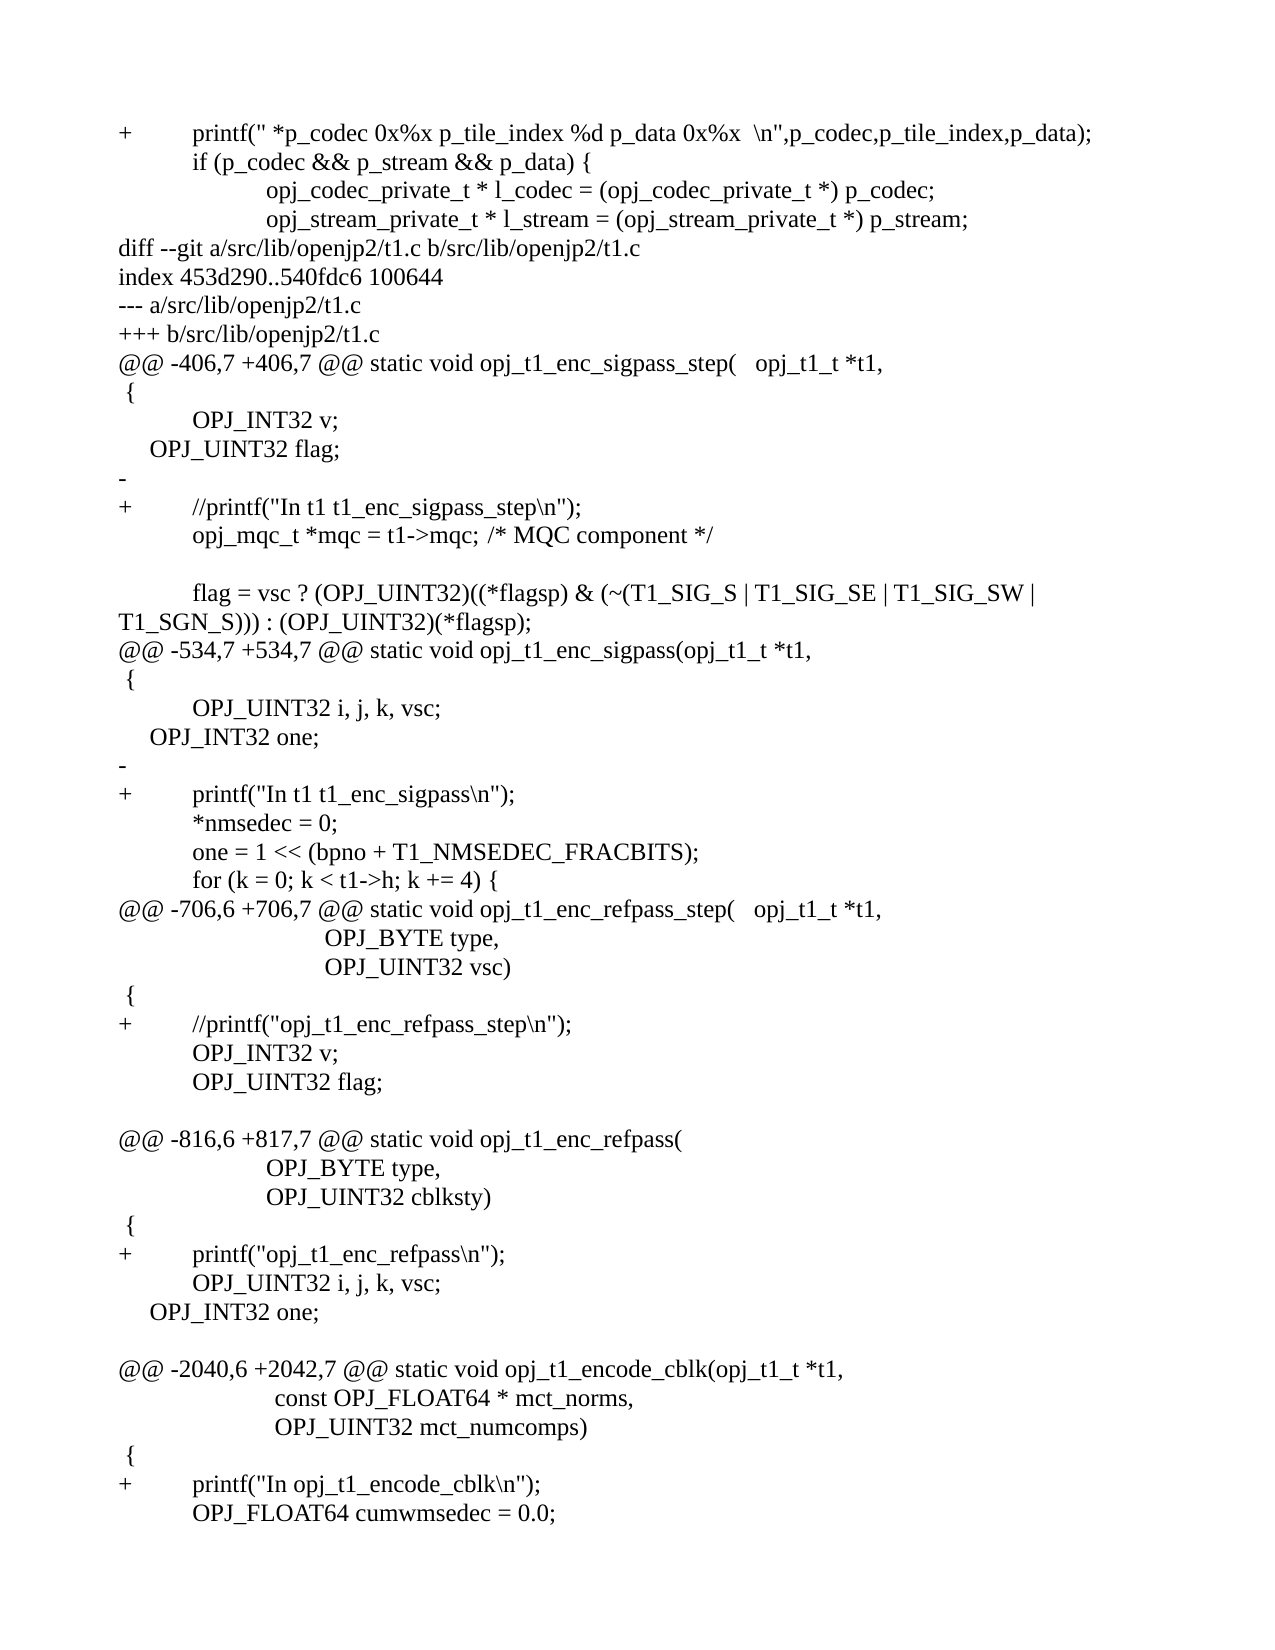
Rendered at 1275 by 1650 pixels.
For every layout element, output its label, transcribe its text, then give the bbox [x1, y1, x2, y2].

text opj_mqc_t *mqc = t1->mqc; /* MQC component */ [118, 521, 1157, 549]
text + //printf("opj_t1_enc_refpass_step\n"); [118, 1009, 1157, 1038]
text OPJ_INT32 one; [118, 1297, 1157, 1326]
text --- a/src/lib/openjp2/t1.c [118, 291, 1157, 319]
text flag = vsc ? (OPJ_UINT32)((*flagsp) & (~(T1_SIG_S | T1_SIG_SE | T1_SIG_SW | T1_SGN_S))) : (OPJ_UINT32)(*flagsp); [118, 578, 1157, 636]
text { [118, 664, 1157, 693]
text const OPJ_FLOAT64 * mct_norms, [118, 1383, 1157, 1412]
text *nmsedec = 0; [118, 808, 1157, 837]
text { [118, 377, 1157, 406]
text opj_stream_private_t * l_stream = (opj_stream_private_t *) p_stream; [118, 204, 1157, 233]
text @@ -406,7 +406,7 @@ static void opj_t1_enc_sigpass_step( opj_t1_t *t1, [118, 348, 1157, 377]
text OPJ_UINT32 flag; [118, 434, 1157, 463]
text OPJ_UINT32 i, j, k, vsc; [118, 693, 1157, 722]
text OPJ_UINT32 cblksty) [118, 1182, 1157, 1211]
text index 453d290..540fdc6 100644 [118, 262, 1157, 291]
text + printf("opj_t1_enc_refpass\n"); [118, 1239, 1157, 1268]
text @@ -706,6 +706,7 @@ static void opj_t1_enc_refpass_step( opj_t1_t *t1, [118, 894, 1157, 923]
text @@ -816,6 +817,7 @@ static void opj_t1_enc_refpass( [118, 1124, 1157, 1153]
text OPJ_INT32 v; [118, 1038, 1157, 1067]
text OPJ_UINT32 vsc) [118, 952, 1157, 981]
text + printf("In opj_t1_encode_cblk\n"); [118, 1469, 1157, 1498]
text OPJ_INT32 one; [118, 722, 1157, 751]
text OPJ_UINT32 flag; [118, 1067, 1157, 1096]
text OPJ_FLOAT64 cumwmsedec = 0.0; [118, 1498, 1157, 1527]
text + //printf("In t1 t1_enc_sigpass_step\n"); [118, 492, 1157, 521]
text @@ -534,7 +534,7 @@ static void opj_t1_enc_sigpass(opj_t1_t *t1, [118, 636, 1157, 664]
text OPJ_BYTE type, [118, 1153, 1157, 1182]
text + printf(" *p_codec 0x%x p_tile_index %d p_data 0x%x \n",p_codec,p_tile_index,p_data); [118, 118, 1157, 147]
text { [118, 1441, 1157, 1469]
text - [118, 463, 1157, 492]
text for (k = 0; k < t1->h; k += 4) { [118, 866, 1157, 894]
text @@ -2040,6 +2042,7 @@ static void opj_t1_encode_cblk(opj_t1_t *t1, [118, 1354, 1157, 1383]
text opj_codec_private_t * l_codec = (opj_codec_private_t *) p_codec; [118, 176, 1157, 204]
text OPJ_UINT32 mct_numcomps) [118, 1412, 1157, 1441]
text +++ b/src/lib/openjp2/t1.c [118, 319, 1157, 348]
text - [118, 751, 1157, 779]
text one = 1 << (bpno + T1_NMSEDEC_FRACBITS); [118, 837, 1157, 866]
text { [118, 1211, 1157, 1239]
text OPJ_UINT32 i, j, k, vsc; [118, 1268, 1157, 1297]
text + printf("In t1 t1_enc_sigpass\n"); [118, 779, 1157, 808]
text { [118, 981, 1157, 1009]
text if (p_codec && p_stream && p_data) { [118, 147, 1157, 176]
text diff --git a/src/lib/openjp2/t1.c b/src/lib/openjp2/t1.c [118, 233, 1157, 262]
text OPJ_INT32 v; [118, 406, 1157, 434]
text OPJ_BYTE type, [118, 923, 1157, 952]
